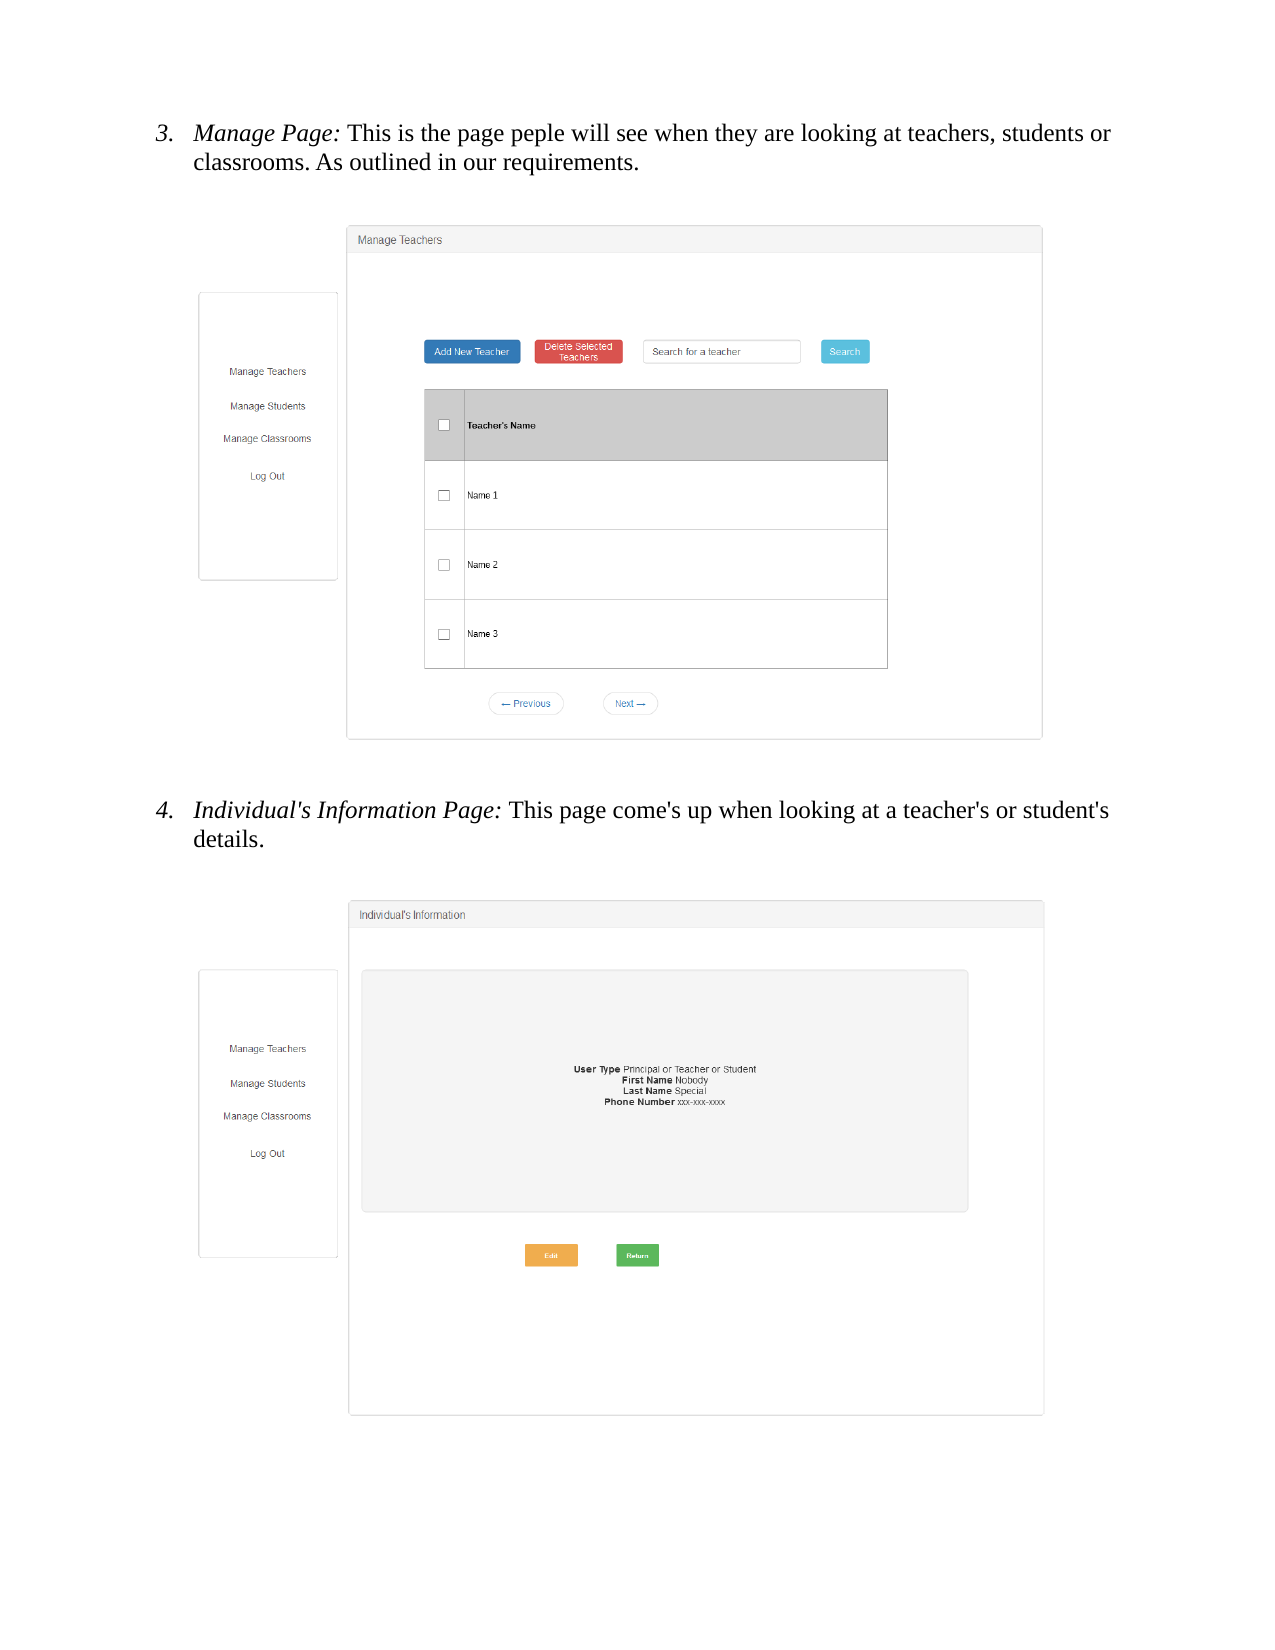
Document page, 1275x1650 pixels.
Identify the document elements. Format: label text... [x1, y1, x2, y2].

list Manage Page: This is the page peple will see when they are looking at teachers, students or classrooms. As outlined in our requirements. [156, 118, 1157, 176]
list Individual's Information Page: This page come's up when looking at a teacher's or student's details. [156, 796, 1157, 853]
picture [118, 204, 1157, 767]
picture [118, 881, 1157, 1445]
